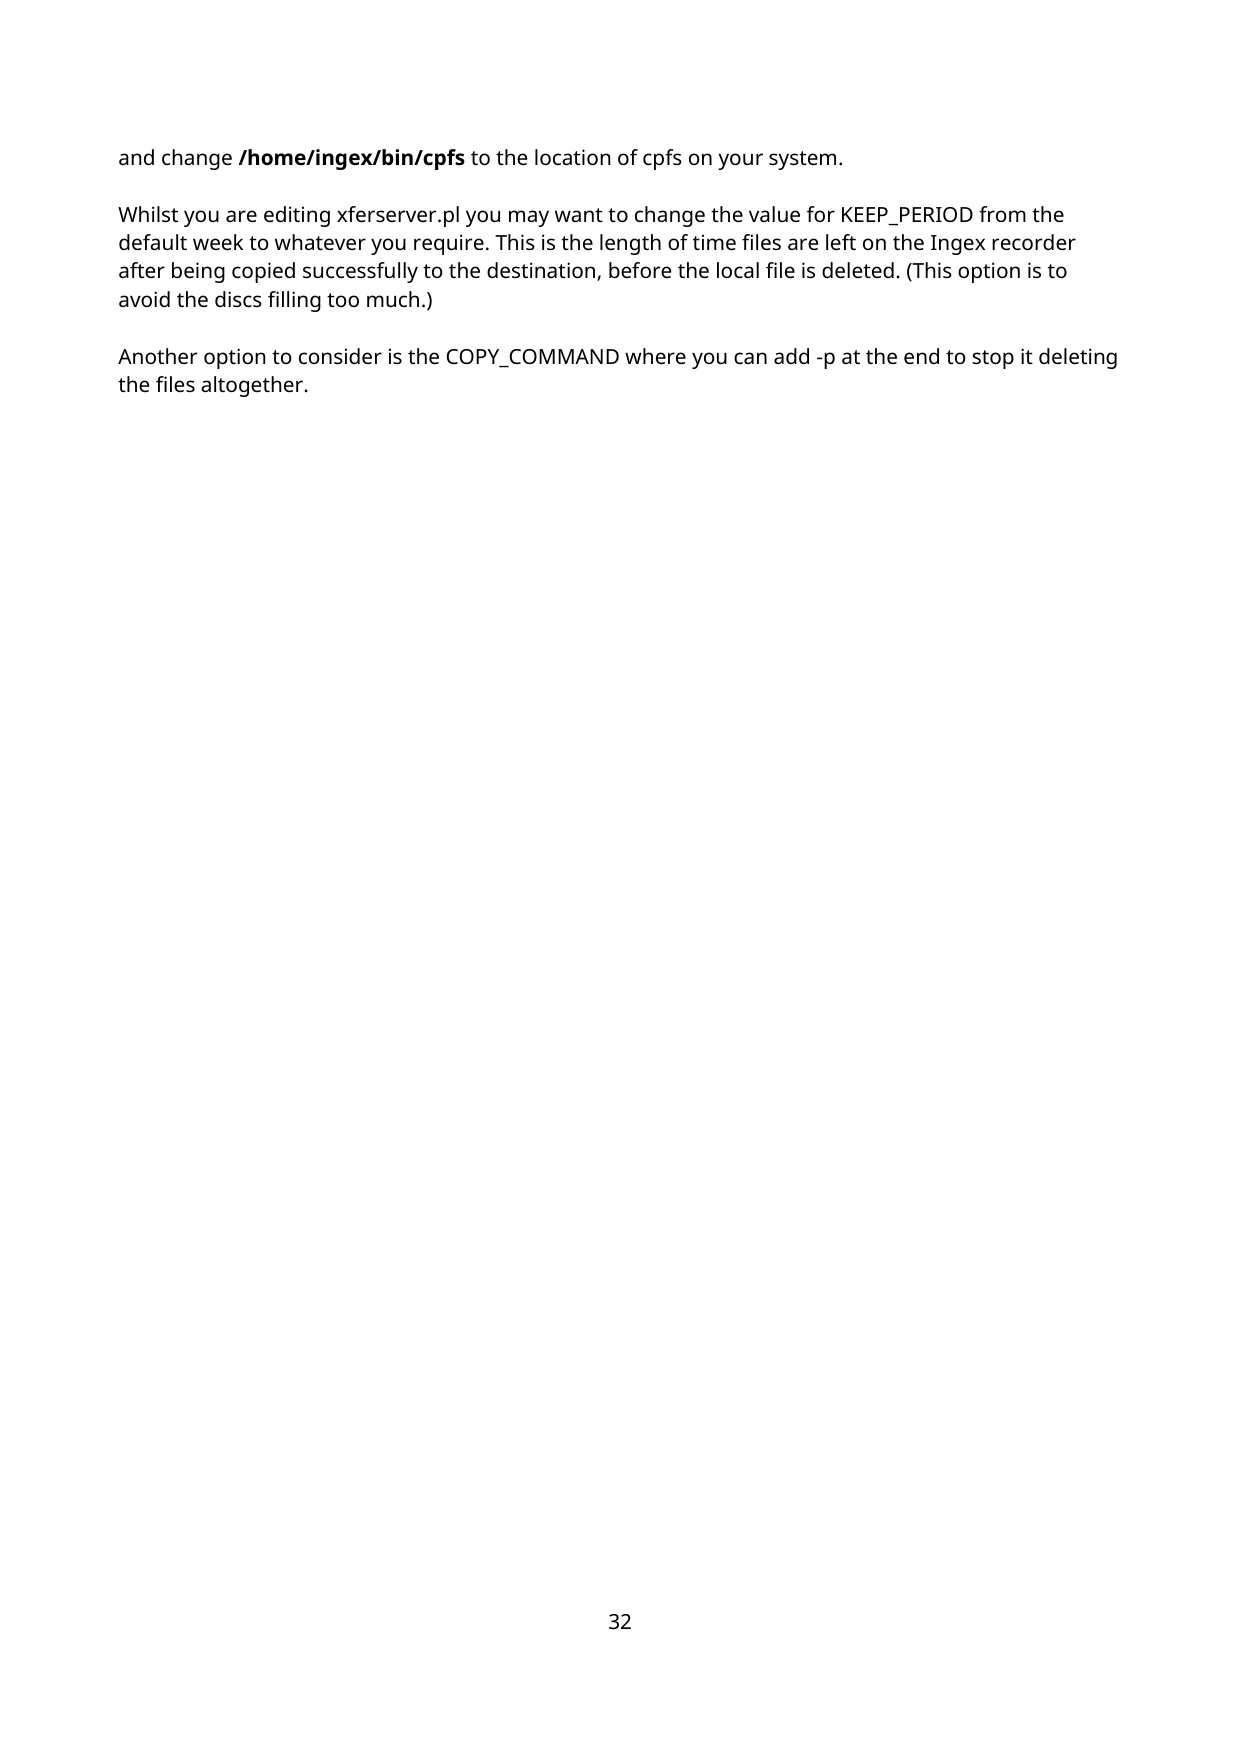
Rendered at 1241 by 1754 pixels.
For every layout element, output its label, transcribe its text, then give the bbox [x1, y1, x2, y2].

text and change /home/ingex/bin/cpfs to the location of cpfs on your system. [118, 143, 1122, 171]
text Whilst you are editing xferserver.pl you may want to change the value for KEEP_PERIOD from the default week to whatever you require. This is the length of time files are left on the Ingex recorder after being copied successfully to the destination, before the local file is deleted. (This option is to avoid the discs filling too much.) [118, 200, 1122, 313]
text Another option to consider is the COPY_COMMAND where you can add -p at the end to stop it deleting the files altogether. [118, 342, 1122, 399]
